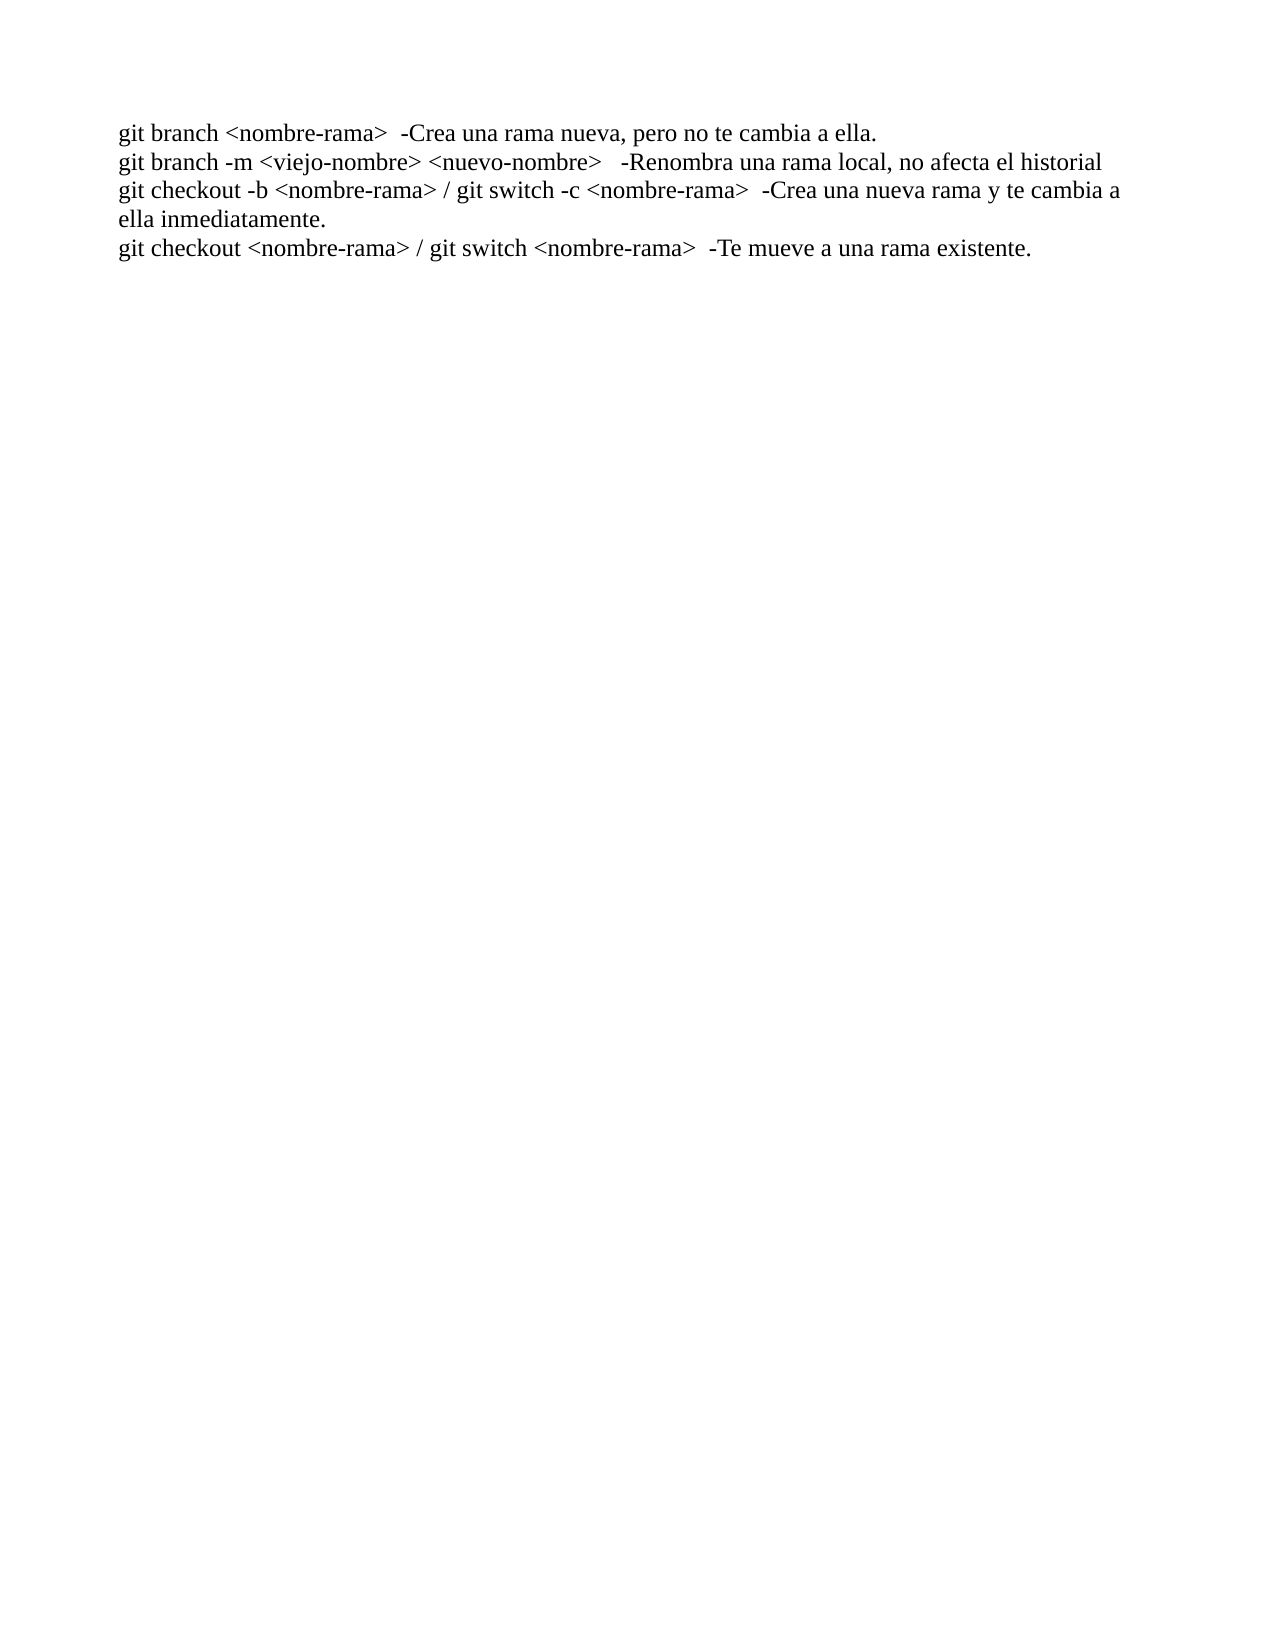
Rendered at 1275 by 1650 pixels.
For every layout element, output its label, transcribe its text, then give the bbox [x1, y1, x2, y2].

text git branch <nombre-rama> -Crea una rama nueva, pero no te cambia a ella. [118, 118, 1157, 147]
text git checkout <nombre-rama> / git switch <nombre-rama> -Te mueve a una rama existente. [118, 233, 1157, 262]
text git branch -m <viejo-nombre> <nuevo-nombre> -Renombra una rama local, no afecta el historial [118, 147, 1157, 176]
text git checkout -b <nombre-rama> / git switch -c <nombre-rama> -Crea una nueva rama y te cambia a ella inmediatamente. [118, 176, 1157, 233]
